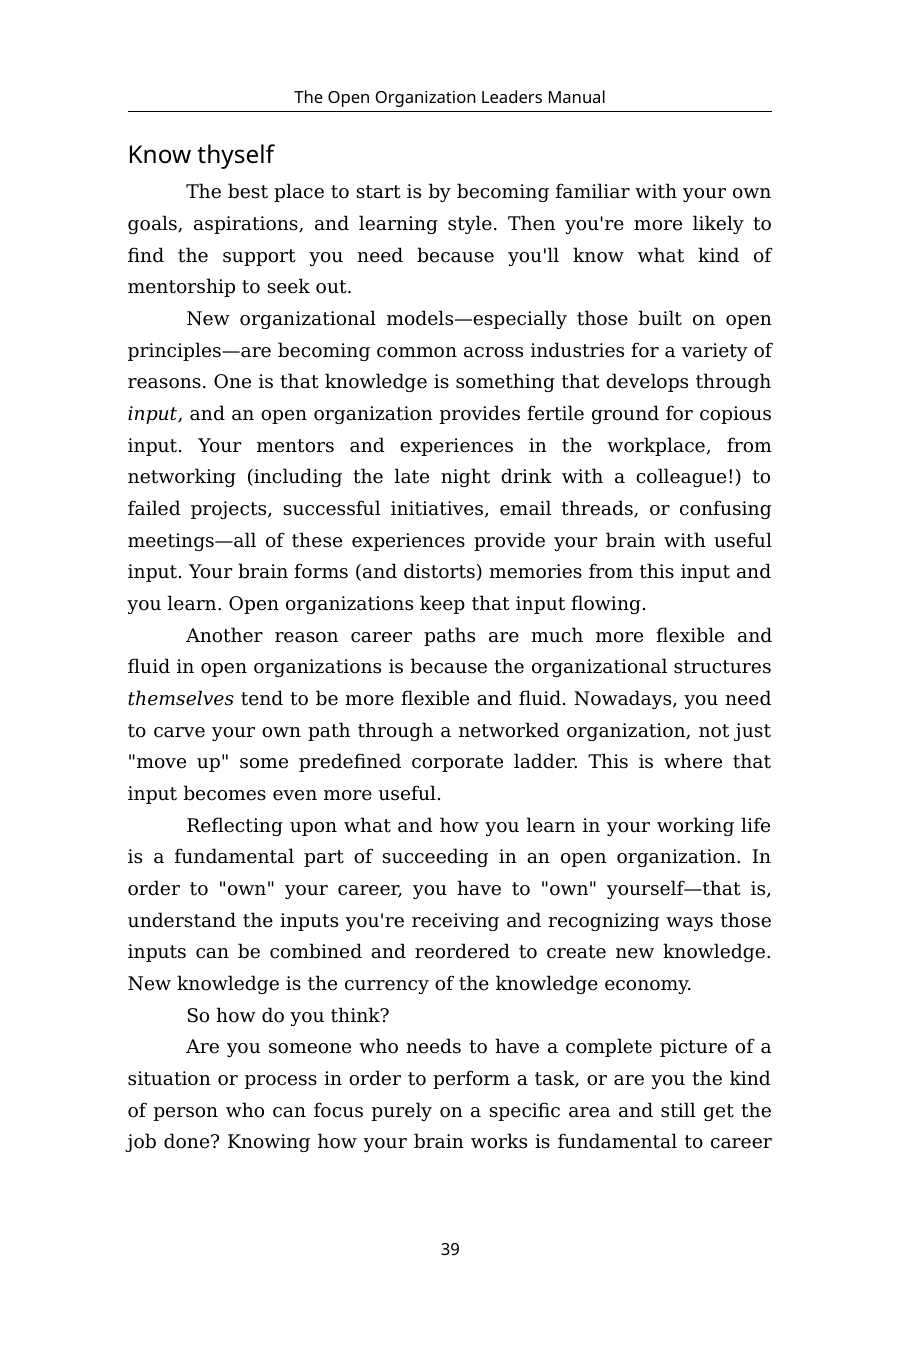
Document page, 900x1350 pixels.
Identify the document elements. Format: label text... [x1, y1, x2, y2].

text Are you someone who needs to have a complete picture of a situation or process in order to perform a task, or are you the kind of person who can focus purely on a specific area and still get the job done? Knowing how your brain works is fundamental to career [127, 1036, 772, 1153]
text The best place to start is by becoming familiar with your own goals, aspirations, and learning style. Then you're more likely to find the support you need because you'll know what kind of mentorship to seek out. [127, 181, 772, 298]
text New organizational models—especially those built on open principles—are becoming common across industries for a variety of reasons. One is that knowledge is something that develops through input, and an open organization provides fertile ground for copious input. Your mentors and experiences in the workplace, from networking (including the late night drink with a colleague!) to failed projects, successful initiatives, email threads, or confusing meetings—all of these experiences provide your brain with useful input. Your brain forms (and distorts) memories from this input and you learn. Open organizations keep that input flowing. [127, 308, 772, 615]
text Another reason career paths are much more flexible and fluid in open organizations is because the organizational structures themselves tend to be more flexible and fluid. Nowadays, you need to carve your own path through a networked organization, not just "move up" some predefined corporate ladder. This is where that input becomes even more useful. [127, 624, 772, 805]
text Reflecting upon what and how you learn in your working life is a fundamental part of succeeding in an open organization. In order to "own" your career, you have to "own" yourself—that is, understand the inputs you're receiving and recognizing ways those inputs can be combined and reordered to create new knowledge. New knowledge is the currency of the knowledge economy. [127, 814, 772, 995]
text So how do you think? [127, 1004, 772, 1026]
subtitle Know thyself [127, 141, 772, 169]
